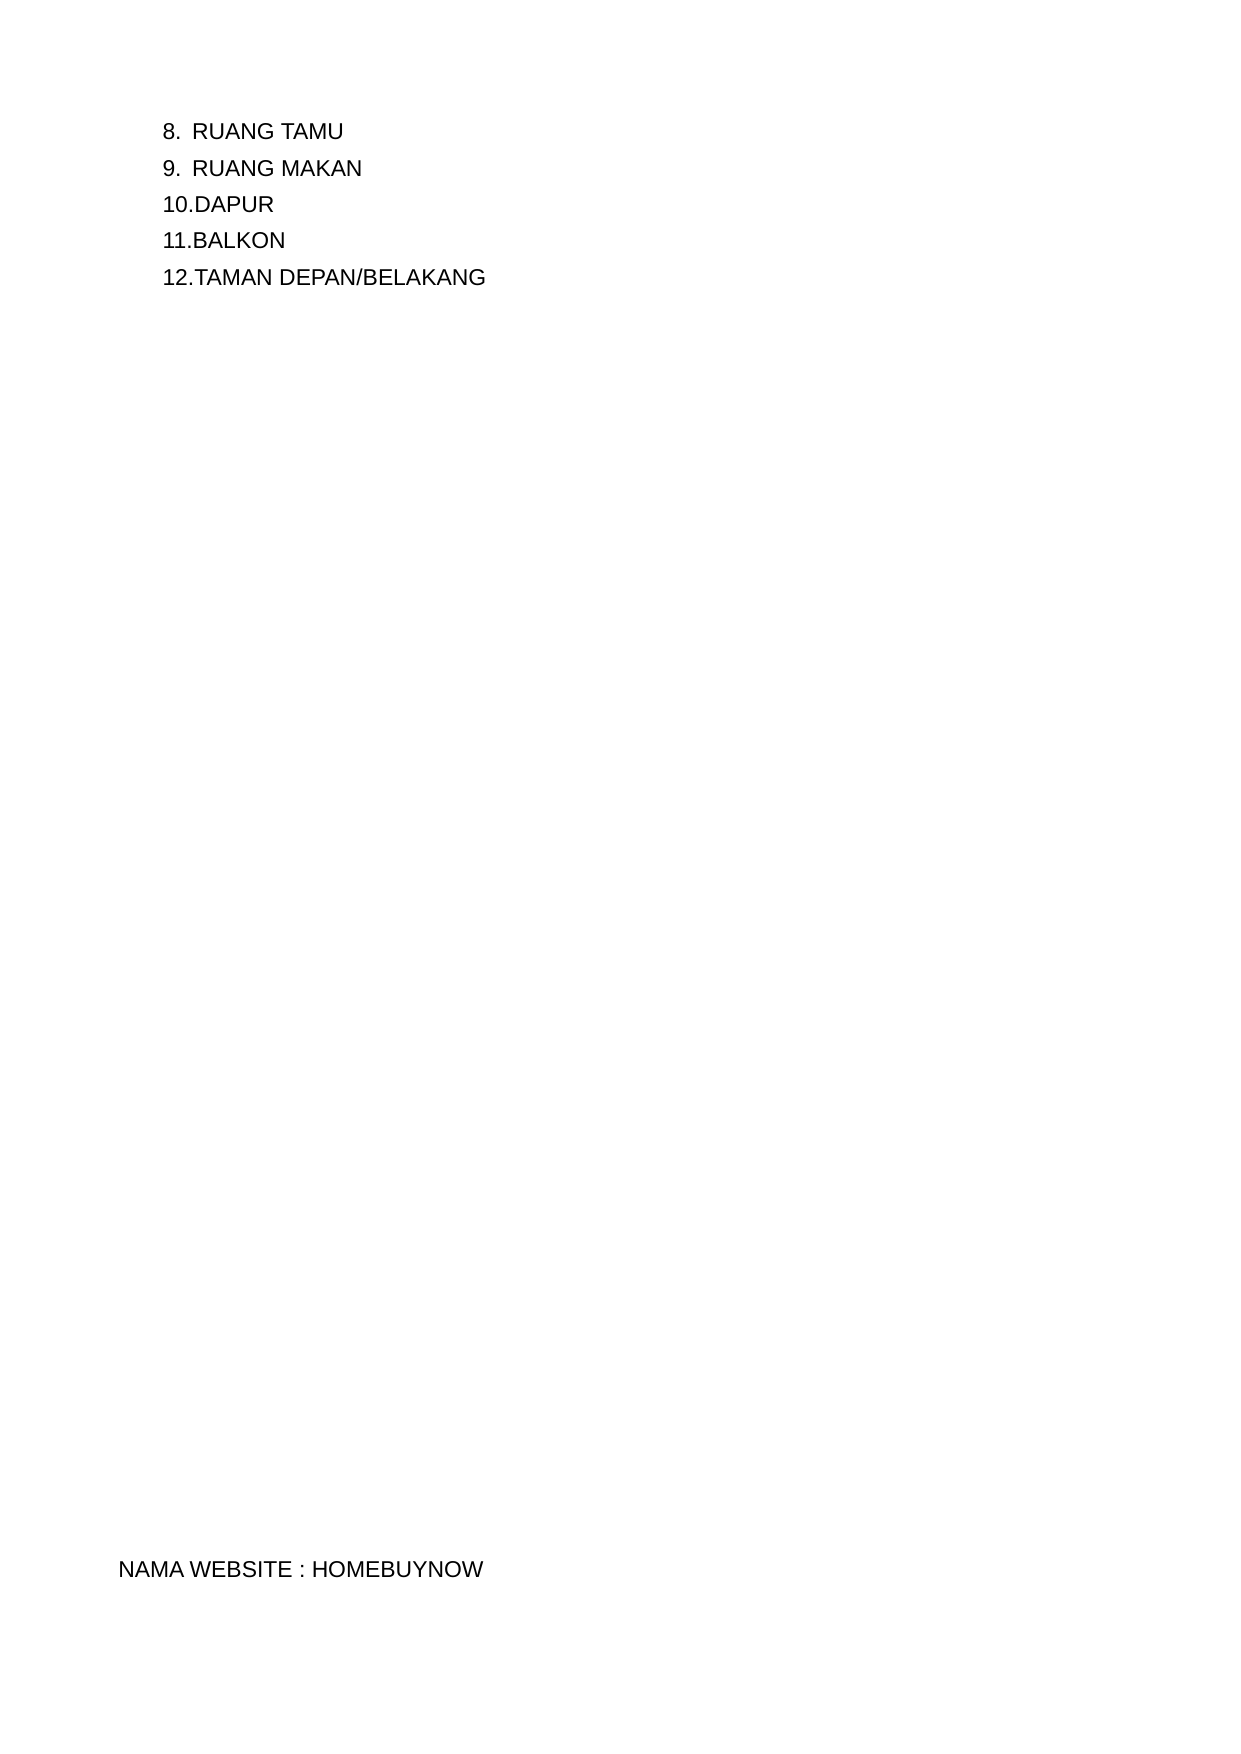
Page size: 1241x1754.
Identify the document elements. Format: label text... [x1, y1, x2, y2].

list BALKON [162, 227, 1122, 253]
list TAMAN DEPAN/BELAKANG [162, 263, 1122, 290]
list DAPUR [162, 191, 1122, 217]
list RUANG MAKAN [162, 154, 1122, 181]
list RUANG TAMU [162, 118, 1122, 144]
text NAMA WEBSITE : HOMEBUYNOW [118, 1556, 1122, 1582]
